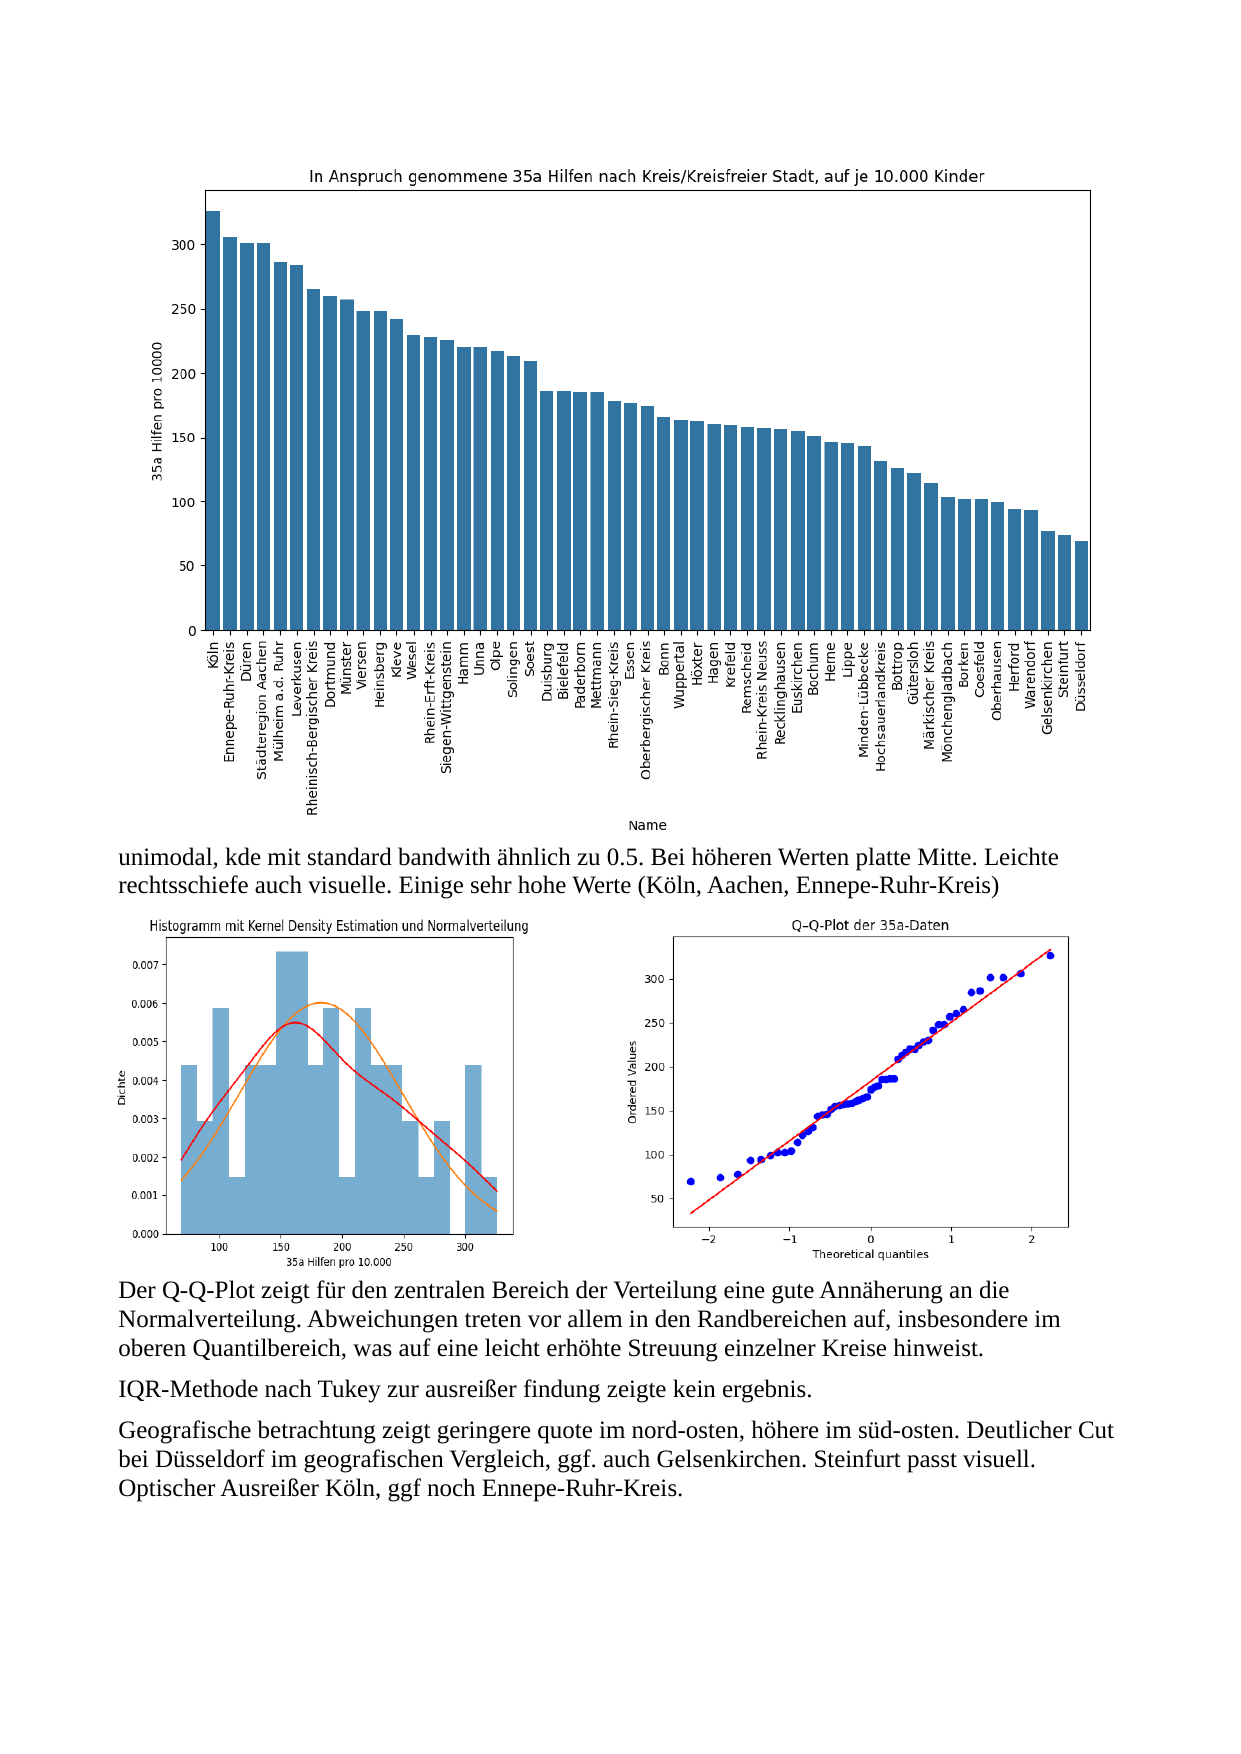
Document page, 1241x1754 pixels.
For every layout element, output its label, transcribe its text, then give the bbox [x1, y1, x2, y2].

text Geografische betrachtung zeigt geringere quote im nord-osten, höhere im süd-osten. Deutlicher Cut bei Düsseldorf im geografischen Vergleich, ggf. auch Gelsenkirchen. Steinfurt passt visuell. Optischer Ausreißer Köln, ggf noch Ennepe-Ruhr-Kreis. [118, 1415, 1122, 1501]
text IQR-Methode nach Tukey zur ausreißer findung zeigte kein ergebnis. [118, 1374, 1122, 1403]
text Der Q-Q-Plot zeigt für den zentralen Bereich der Verteilung eine gute Annäherung an die Normalverteilung. Abweichungen treten vor allem in den Randbereichen auf, insbesondere im oberen Quantilbereich, was auf eine leicht erhöhte Streuung einzelner Kreise hinweist. [118, 912, 1122, 1361]
text unimodal, kde mit standard bandwith ähnlich zu 0.5. Bei höheren Werten platte Mitte. Leichte rechtsschiefe auch visuelle. Einige sehr hohe Werte (Köln, Aachen, Ennepe-Ruhr-Kreis) [118, 159, 1122, 899]
